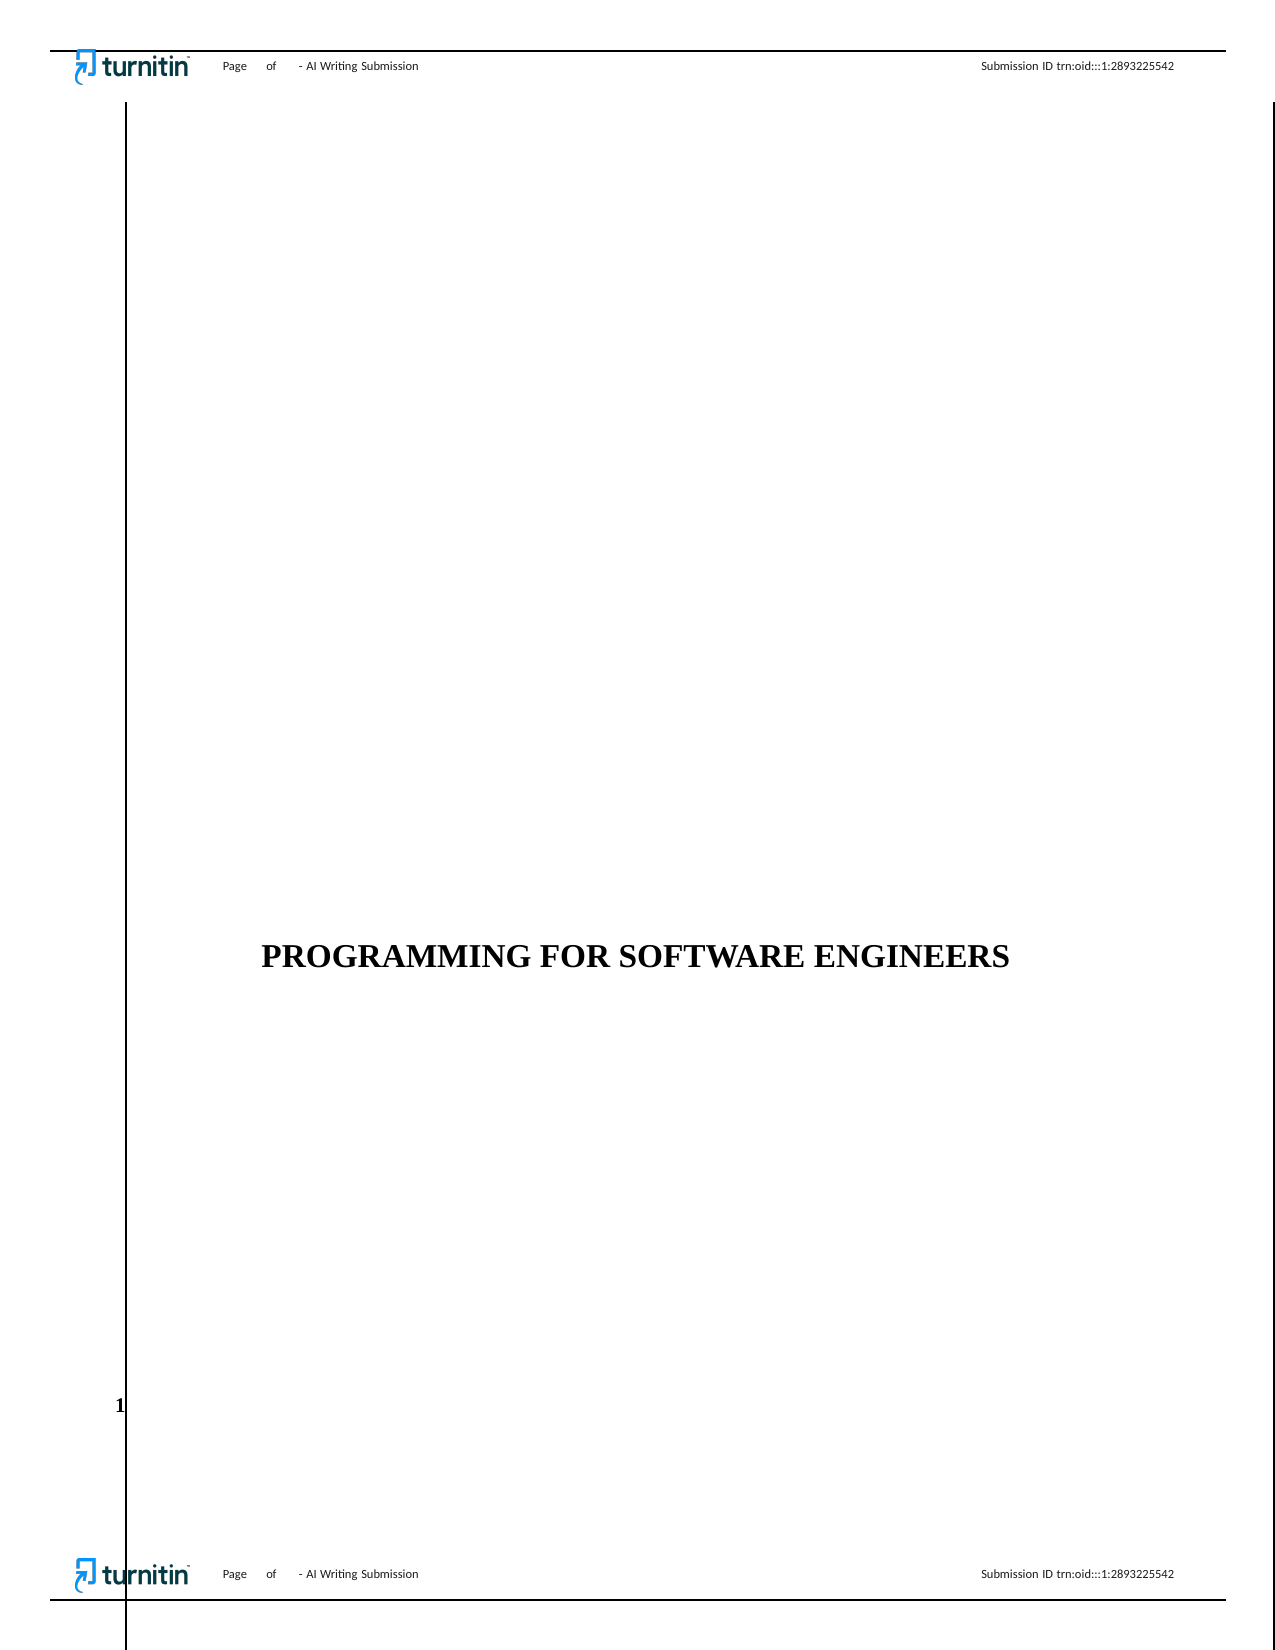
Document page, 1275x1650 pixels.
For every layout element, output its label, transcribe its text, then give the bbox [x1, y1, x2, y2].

text [127, 1393, 1125, 1417]
text 1 [75, 1393, 125, 1417]
text PROGRAMMING FOR SOFTWARE ENGINEERS [261, 937, 1194, 975]
